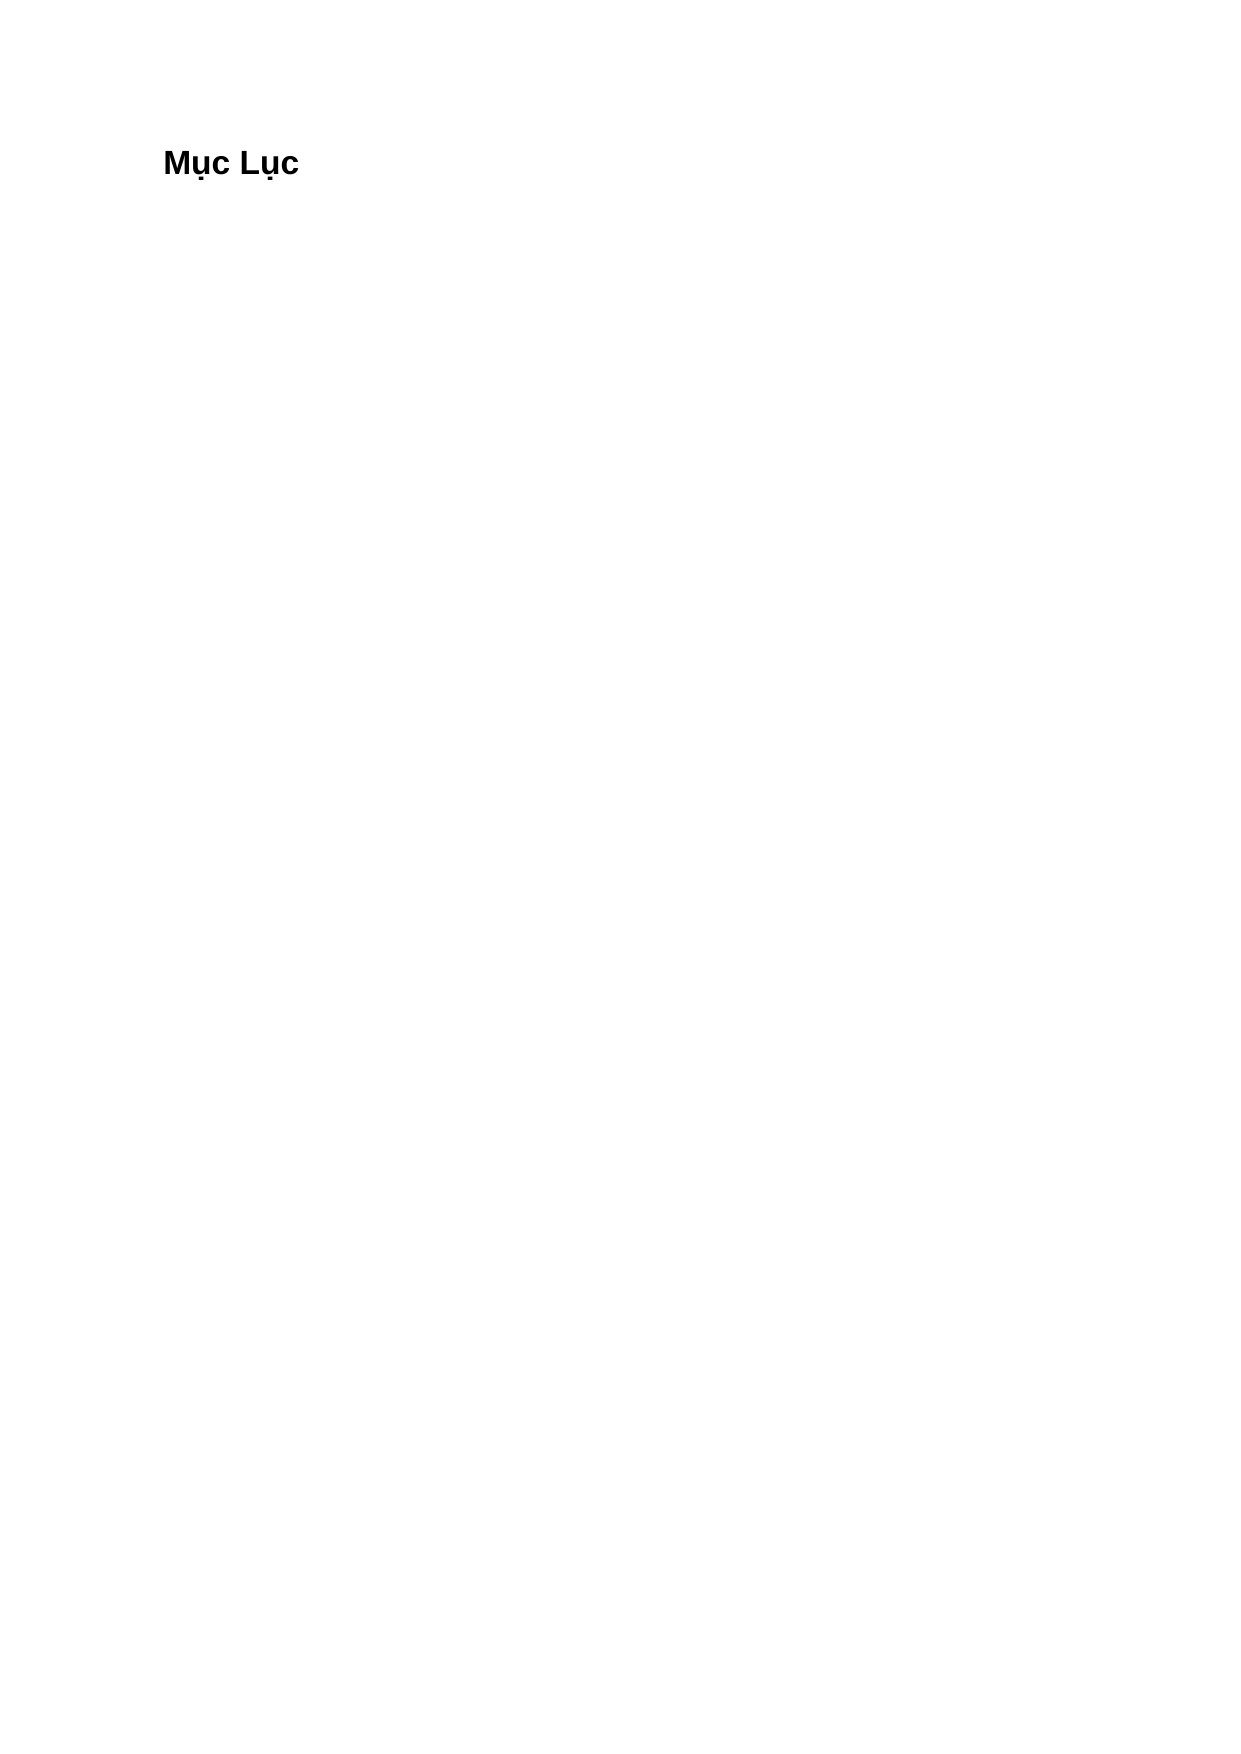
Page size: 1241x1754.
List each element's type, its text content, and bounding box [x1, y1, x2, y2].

subtitle Mục Lục [118, 143, 1004, 182]
